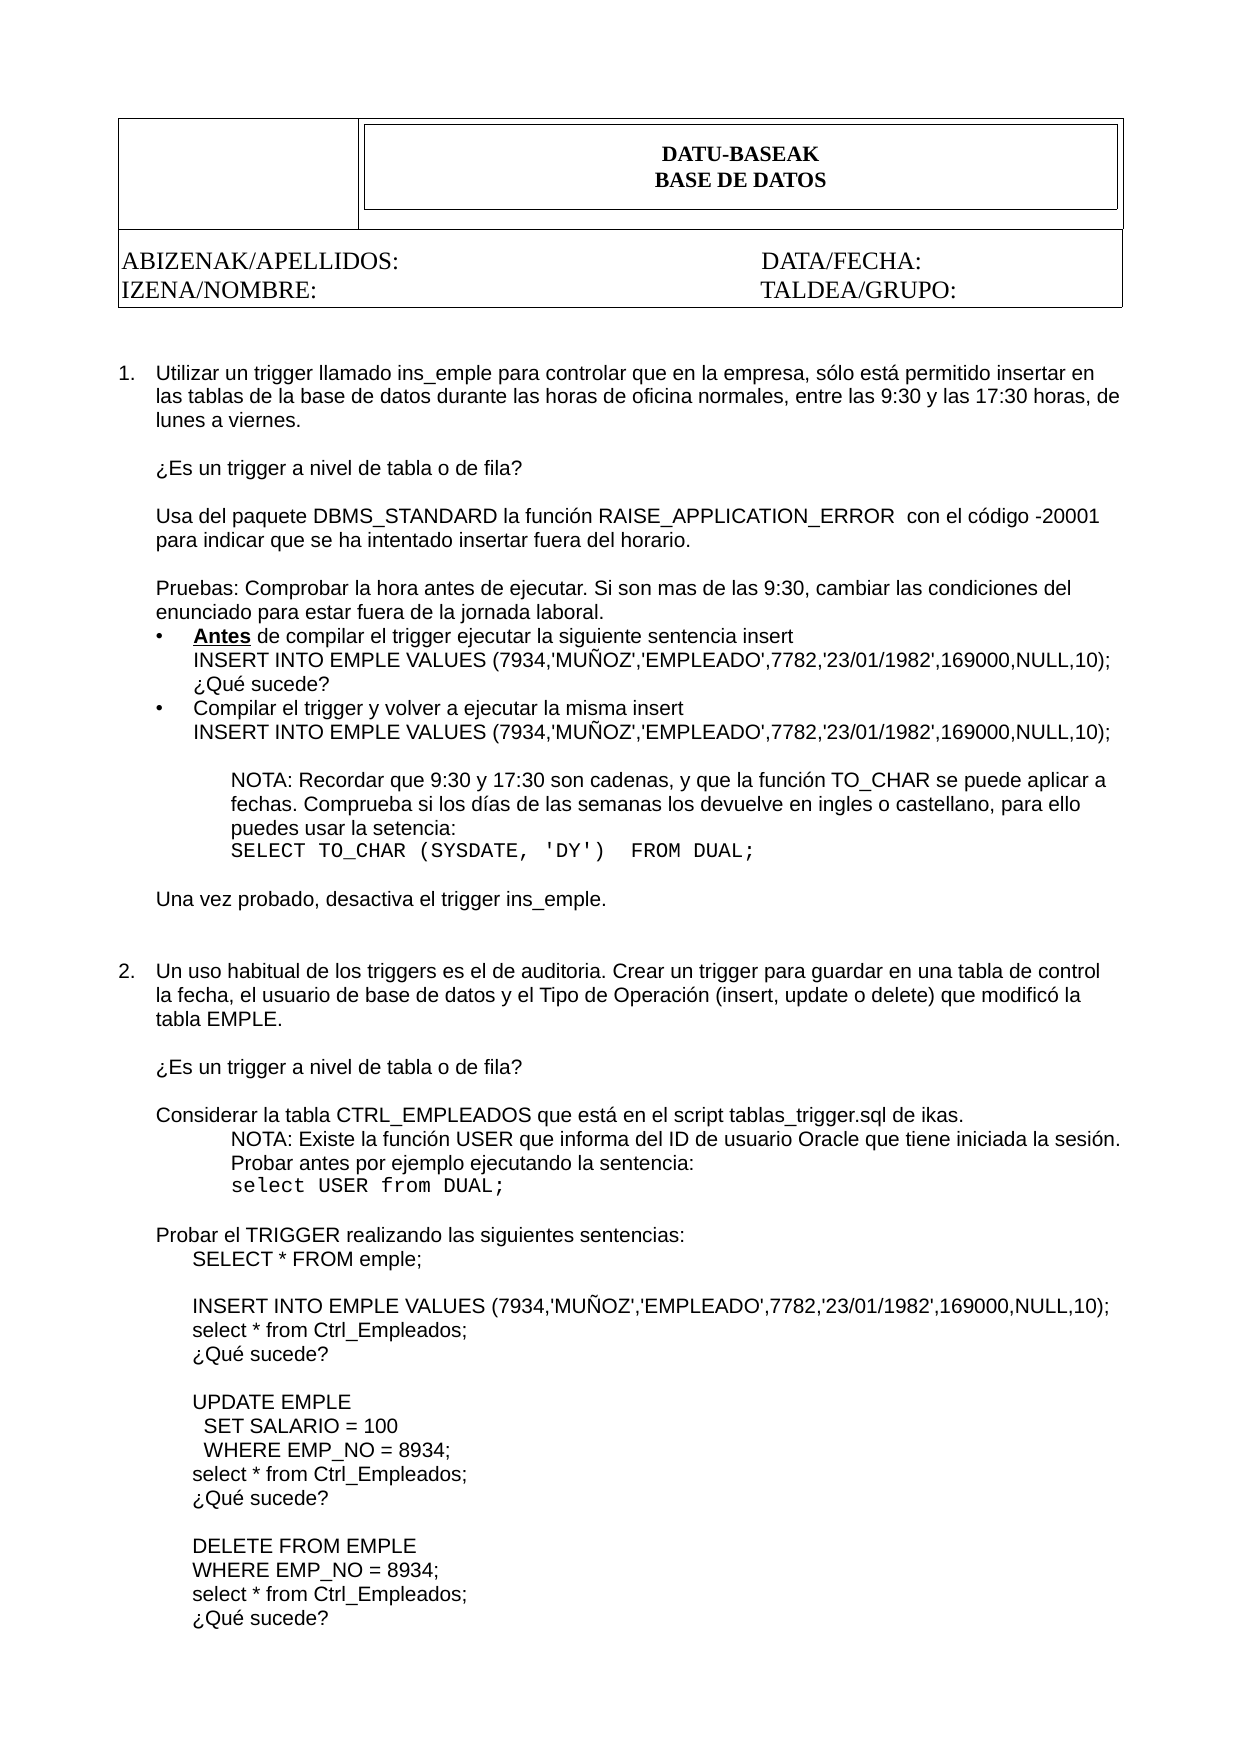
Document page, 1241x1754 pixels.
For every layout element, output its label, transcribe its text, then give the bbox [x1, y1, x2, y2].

list Una vez probado, desactiva el trigger ins_emple. [118, 887, 1122, 911]
list SELECT TO_CHAR (SYSDATE, 'DY') FROM DUAL; [193, 840, 1122, 863]
list Antes de compilar el trigger ejecutar la siguiente sentencia insert [156, 624, 1122, 648]
text select * from Ctrl_Empleados; [192, 1582, 1122, 1606]
text select * from Ctrl_Empleados; [192, 1462, 1122, 1486]
text ¿Qué sucede? [192, 1606, 1122, 1630]
list INSERT INTO EMPLE VALUES (7934,'MUÑOZ','EMPLEADO',7782,'23/01/1982',169000,NULL,10); [156, 720, 1122, 744]
list Considerar la tabla CTRL_EMPLEADOS que está en el script tablas_trigger.sql de ikas. [118, 1103, 1122, 1127]
text ¿Qué sucede? [192, 1342, 1122, 1366]
text SELECT * FROM emple; [192, 1246, 1122, 1270]
text WHERE EMP_NO = 8934; [192, 1438, 1122, 1462]
text WHERE EMP_NO = 8934; [192, 1558, 1122, 1582]
list NOTA: Existe la función USER que informa del ID de usuario Oracle que tiene iniciada la sesión. Probar antes por ejemplo ejecutando la sentencia: [193, 1127, 1122, 1175]
list Usa del paquete DBMS_STANDARD la función RAISE_APPLICATION_ERROR con el código -20001 para indicar que se ha intentado insertar fuera del horario. [118, 504, 1122, 552]
text ¿Qué sucede? [192, 1486, 1122, 1510]
list NOTA: Recordar que 9:30 y 17:30 son cadenas, y que la función TO_CHAR se puede aplicar a fechas. Comprueba si los días de las semanas los devuelve en ingles o castellano, para ello puedes usar la setencia: [193, 768, 1122, 840]
list INSERT INTO EMPLE VALUES (7934,'MUÑOZ','EMPLEADO',7782,'23/01/1982',169000,NULL,10); [156, 648, 1122, 672]
list select USER from DUAL; [193, 1175, 1122, 1198]
text INSERT INTO EMPLE VALUES (7934,'MUÑOZ','EMPLEADO',7782,'23/01/1982',169000,NULL,10); [192, 1294, 1122, 1318]
list Un uso habitual de los triggers es el de auditoria. Crear un trigger para guardar en una tabla de control la fecha, el usuario de base de datos y el Tipo de Operación (insert, update o delete) que modificó la tabla EMPLE. [118, 959, 1122, 1031]
list Probar el TRIGGER realizando las siguientes sentencias: [118, 1222, 1122, 1246]
text SET SALARIO = 100 [192, 1414, 1122, 1438]
text select * from Ctrl_Empleados; [192, 1318, 1122, 1342]
list ¿Es un trigger a nivel de tabla o de fila? [118, 456, 1122, 480]
list ¿Es un trigger a nivel de tabla o de fila? [118, 1055, 1122, 1079]
list Compilar el trigger y volver a ejecutar la misma insert [156, 696, 1122, 720]
text UPDATE EMPLE [192, 1390, 1122, 1414]
list ¿Qué sucede? [156, 672, 1122, 696]
list Pruebas: Comprobar la hora antes de ejecutar. Si son mas de las 9:30, cambiar las condiciones del enunciado para estar fuera de la jornada laboral. [118, 576, 1122, 624]
list Utilizar un trigger llamado ins_emple para controlar que en la empresa, sólo está permitido insertar en las tablas de la base de datos durante las horas de oficina normales, entre las 9:30 y las 17:30 horas, de lunes a viernes. [118, 360, 1122, 432]
text DELETE FROM EMPLE [192, 1534, 1122, 1558]
